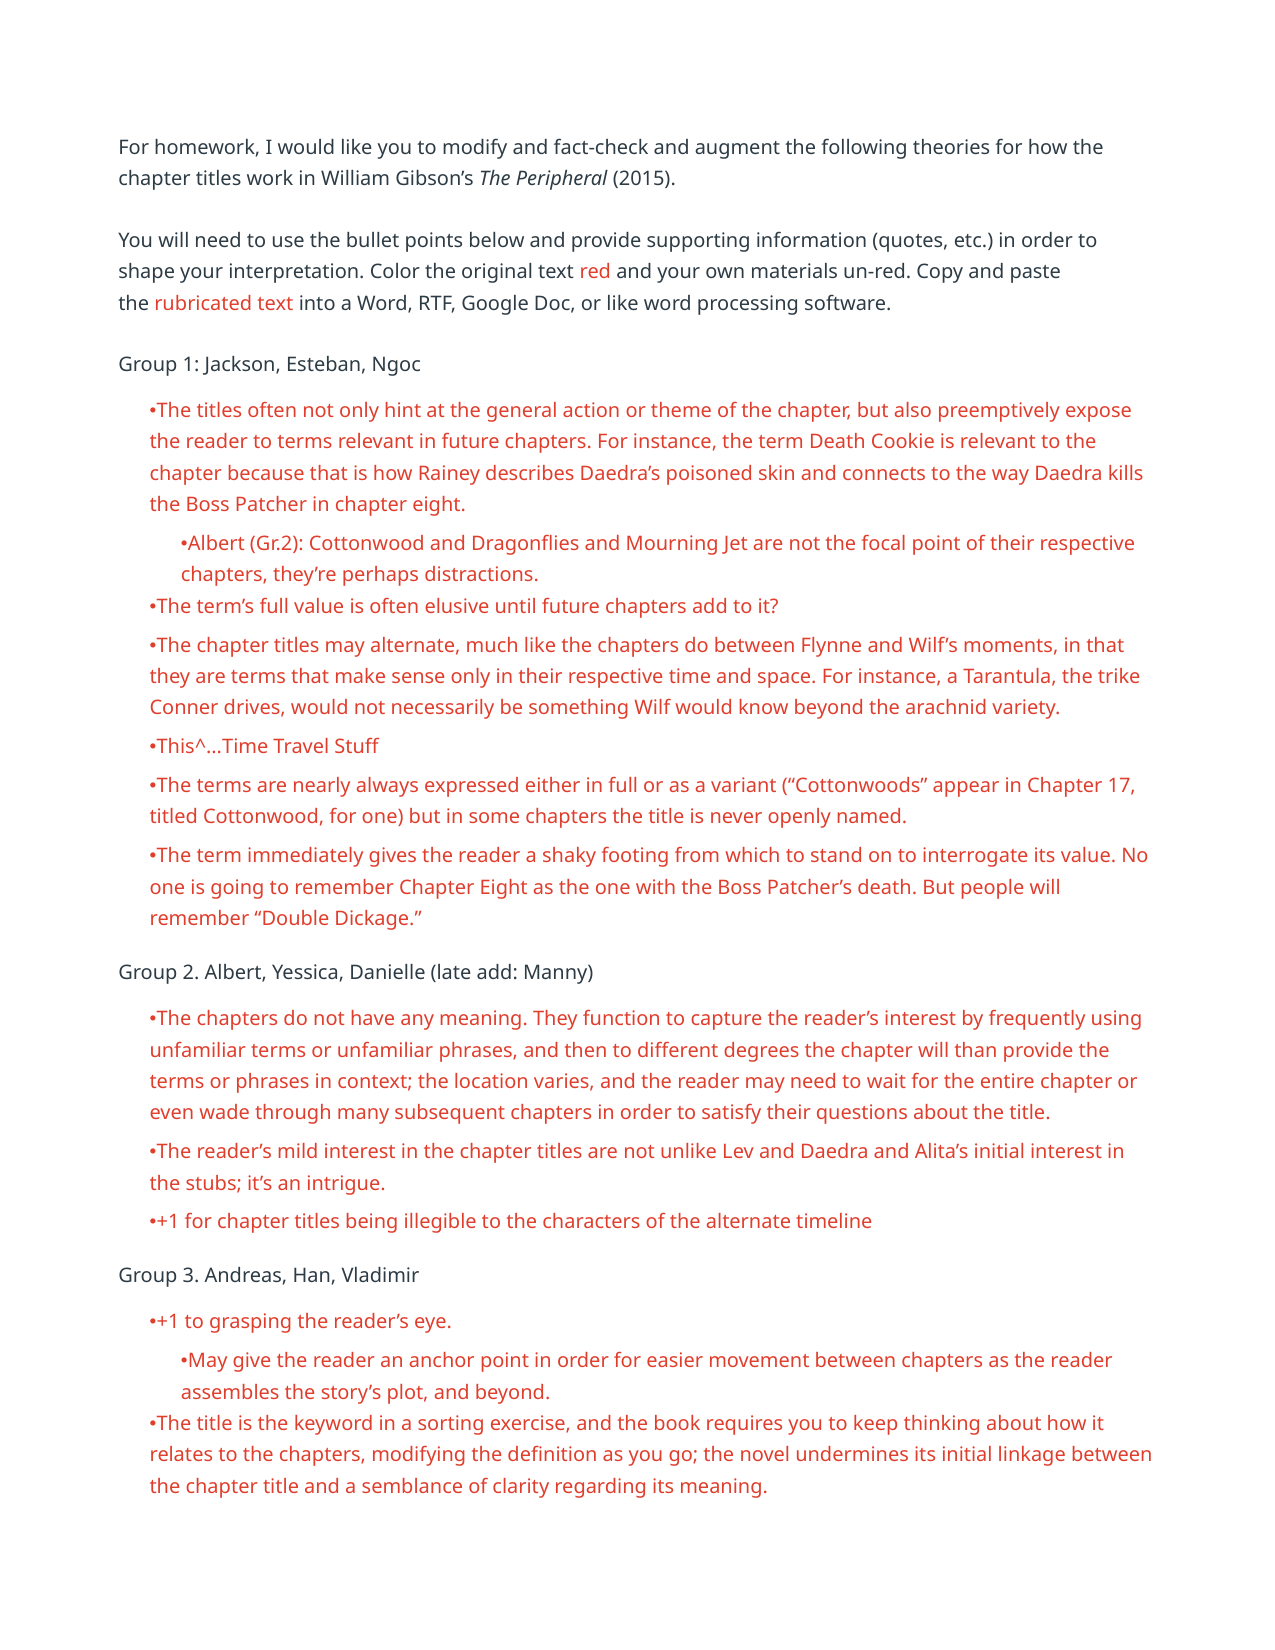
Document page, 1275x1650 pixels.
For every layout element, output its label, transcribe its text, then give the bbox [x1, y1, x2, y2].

list The term immediately gives the reader a shaky footing from which to stand on to interrogate its value. No one is going to remember Chapter Eight as the one with the Boss Patcher’s death. But people will remember “Double Dickage.” [118, 841, 1157, 931]
list The chapter titles may alternate, much like the chapters do between Flynne and Wilf’s moments, in that they are terms that make sense only in their respective time and space. For instance, a Tarantula, the trike Conner drives, would not necessarily be something Wilf would know beyond the arachnid variety. [118, 631, 1157, 721]
text Group 3. Andreas, Han, Vladimir [118, 1261, 1157, 1288]
list The terms are nearly always expressed either in full or as a variant (“Cottonwoods” appear in Chapter 17, titled Cottonwood, for one) but in some chapters the title is never openly named. [118, 771, 1157, 830]
text You will need to use the bullet points below and provide supporting information (quotes, etc.) in order to shape your interpretation. Color the original text red and your own materials un-red. Copy and paste the rubricated text into a Word, RTF, Google Doc, or like word processing software. [118, 226, 1157, 316]
list This^…Time Travel Stuff [118, 732, 1157, 759]
text For homework, I would like you to modify and fact-check and augment the following theories for how the chapter titles work in William Gibson’s The Peripheral (2015). [118, 133, 1157, 192]
list The reader’s mild interest in the chapter titles are not unlike Lev and Daedra and Alita’s initial interest in the stubs; it’s an intrigue. [118, 1137, 1157, 1196]
list The term’s full value is often elusive until future chapters add to it? [118, 592, 1157, 619]
text Group 1: Jackson, Esteban, Ngoc [118, 350, 1157, 377]
list +1 for chapter titles being illegible to the characters of the alternate timeline [118, 1207, 1157, 1235]
text Group 2. Albert, Yessica, Danielle (late add: Manny) [118, 958, 1157, 985]
list Albert (Gr.2): Cottonwood and Dragonflies and Mourning Jet are not the focal point of their respective chapters, they’re perhaps distractions. [118, 529, 1157, 588]
list The titles often not only hint at the general action or theme of the chapter, but also preemptively expose the reader to terms relevant in future chapters. For instance, the term Death Cookie is relevant to the chapter because that is how Rainey describes Daedra’s poisoned skin and connects to the way Daedra kills the Boss Patcher in chapter eight. [118, 396, 1157, 518]
list The title is the keyword in a sorting exercise, and the book requires you to keep thinking about how it relates to the chapters, modifying the definition as you go; the novel undermines its initial linkage between the chapter title and a semblance of clarity regarding its meaning. [118, 1409, 1157, 1499]
list May give the reader an anchor point in order for easier movement between chapters as the reader assembles the story’s plot, and beyond. [118, 1346, 1157, 1405]
list +1 to grasping the reader’s eye. [118, 1308, 1157, 1335]
list The chapters do not have any meaning. They function to capture the reader’s interest by frequently using unfamiliar terms or unfamiliar phrases, and then to different degrees the chapter will than provide the terms or phrases in context; the location varies, and the reader may need to wait for the entire chapter or even wade through many subsequent chapters in order to satisfy their questions about the title. [118, 1004, 1157, 1126]
